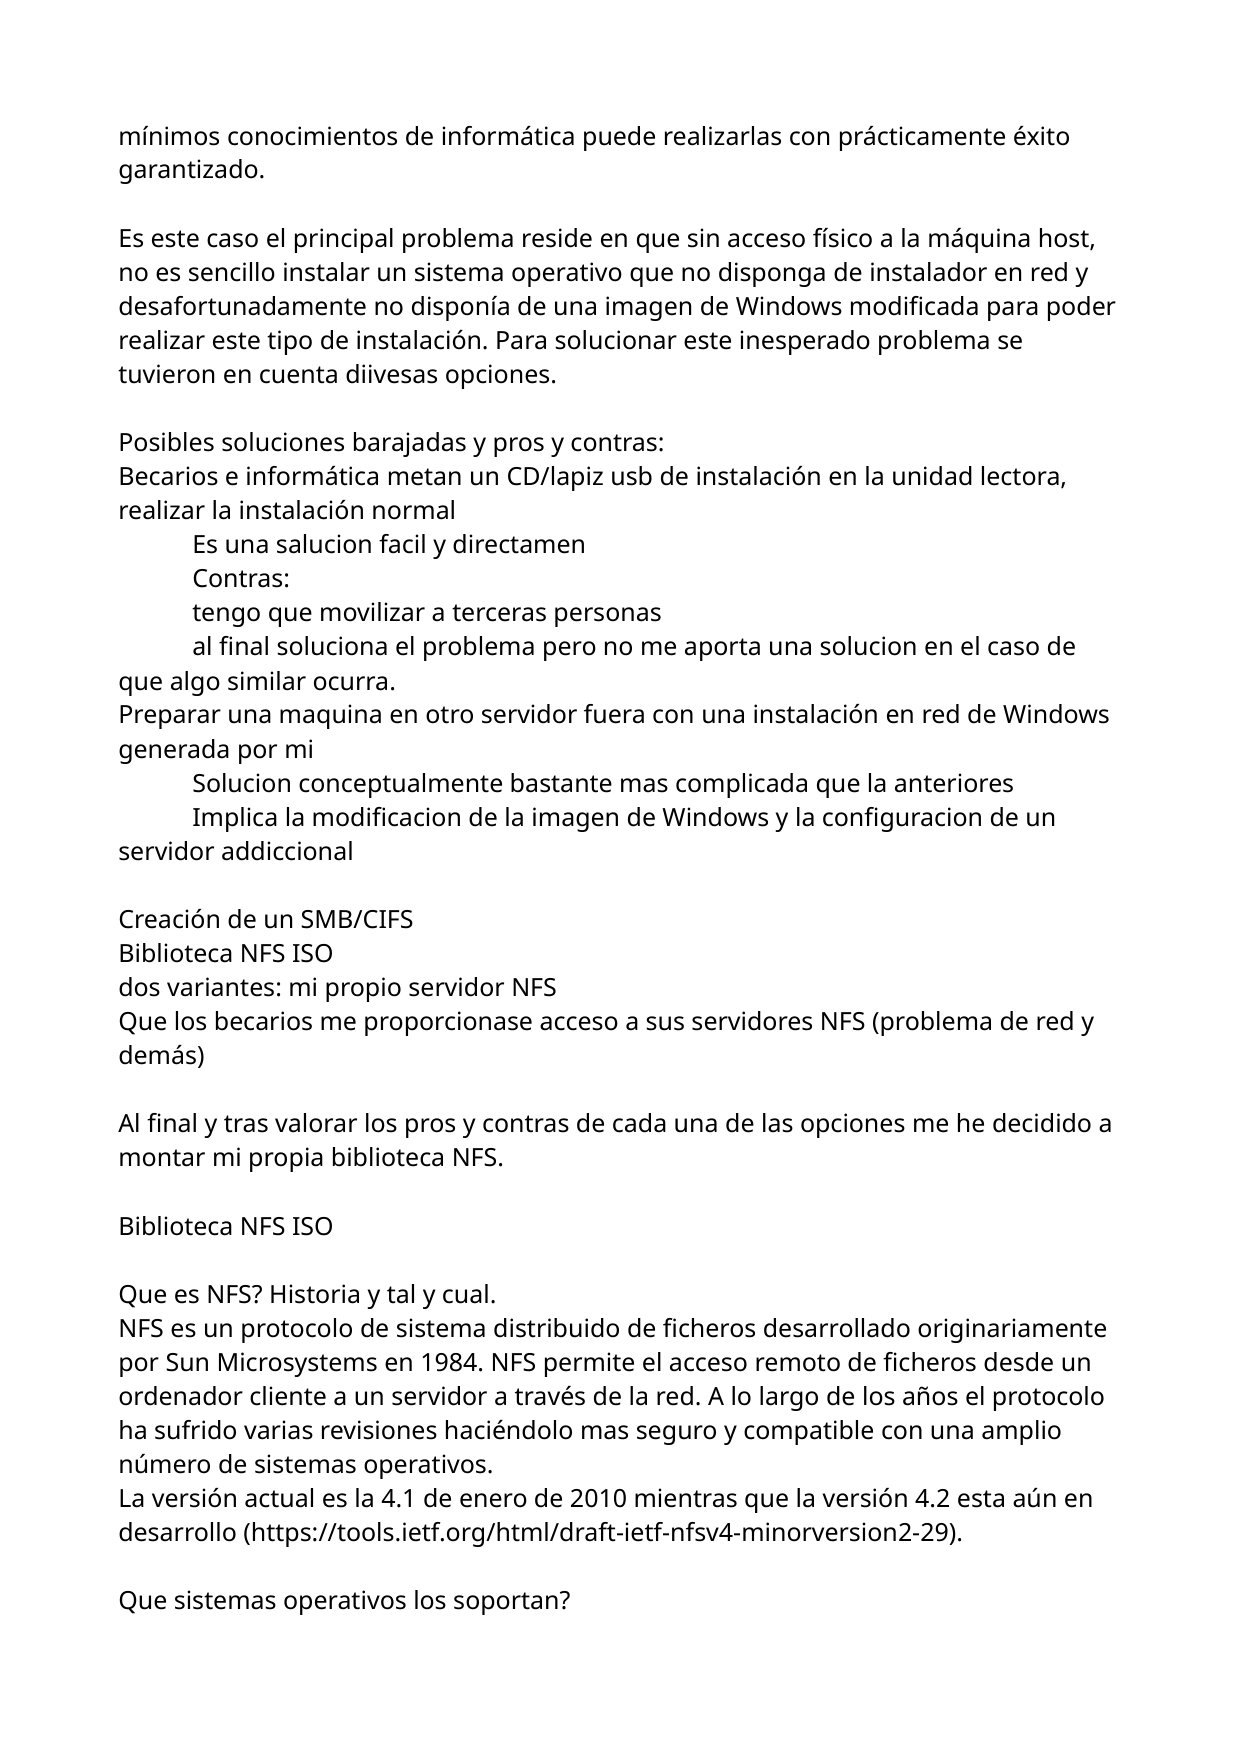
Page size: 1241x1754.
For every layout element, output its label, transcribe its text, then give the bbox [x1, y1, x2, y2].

text al final soluciona el problema pero no me aporta una solucion en el caso de que algo similar ocurra. [118, 629, 1122, 697]
text La versión actual es la 4.1 de enero de 2010 mientras que la versión 4.2 esta aún en desarrollo (https://tools.ietf.org/html/draft-ietf-nfsv4-minorversion2-29). [118, 1481, 1122, 1549]
text Es este caso el principal problema reside en que sin acceso físico a la máquina host, no es sencillo instalar un sistema operativo que no disponga de instalador en red y desafortunadamente no disponía de una imagen de Windows modificada para poder realizar este tipo de instalación. Para solucionar este inesperado problema se tuvieron en cuenta diivesas opciones. [118, 220, 1122, 391]
text Creación de un SMB/CIFS [118, 902, 1122, 936]
text Biblioteca NFS ISO [118, 1208, 1122, 1242]
text Becarios e informática metan un CD/lapiz usb de instalación en la unidad lectora, realizar la instalación normal [118, 459, 1122, 527]
text NFS es un protocolo de sistema distribuido de ficheros desarrollado originariamente por Sun Microsystems en 1984. NFS permite el acceso remoto de ficheros desde un ordenador cliente a un servidor a través de la red. A lo largo de los años el protocolo ha sufrido varias revisiones haciéndolo mas seguro y compatible con una amplio número de sistemas operativos. [118, 1310, 1122, 1481]
text tengo que movilizar a terceras personas [118, 595, 1122, 629]
text Preparar una maquina en otro servidor fuera con una instalación en red de Windows generada por mi [118, 697, 1122, 765]
text Que los becarios me proporcionase acceso a sus servidores NFS (problema de red y demás) [118, 1004, 1122, 1072]
text Es una salucion facil y directamen [118, 527, 1122, 561]
text Contras: [118, 561, 1122, 595]
text Que sistemas operativos los soportan? [118, 1583, 1122, 1617]
text Posibles soluciones barajadas y pros y contras: [118, 425, 1122, 459]
text Que es NFS? Historia y tal y cual. [118, 1276, 1122, 1310]
text Solucion conceptualmente bastante mas complicada que la anteriores [118, 765, 1122, 799]
text mínimos conocimientos de informática puede realizarlas con prácticamente éxito garantizado. [118, 118, 1122, 186]
text dos variantes: mi propio servidor NFS [118, 970, 1122, 1004]
text Biblioteca NFS ISO [118, 936, 1122, 970]
text Al final y tras valorar los pros y contras de cada una de las opciones me he decidido a montar mi propia biblioteca NFS. [118, 1106, 1122, 1174]
text Implica la modificacion de la imagen de Windows y la configuracion de un servidor addiccional [118, 799, 1122, 867]
